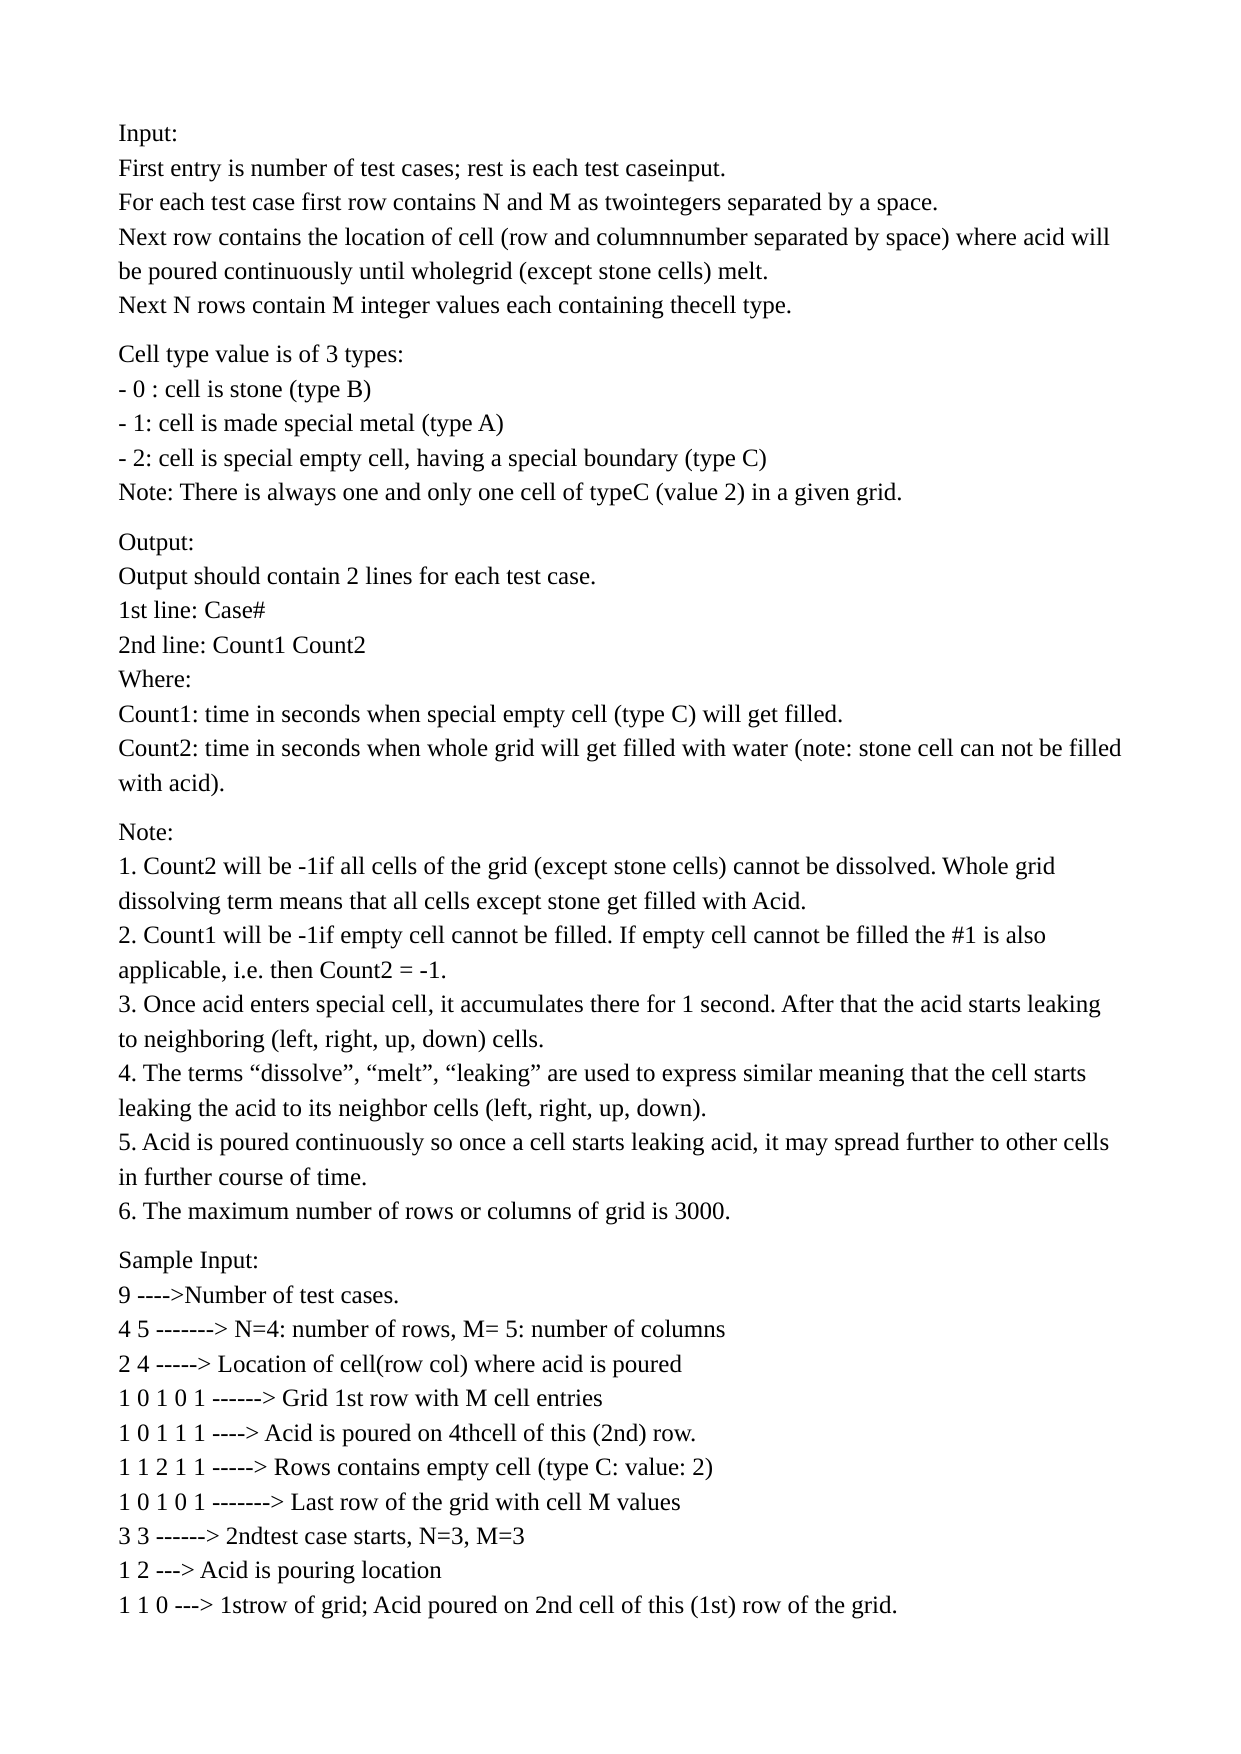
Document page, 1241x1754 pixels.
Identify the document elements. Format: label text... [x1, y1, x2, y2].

text Cell type value is of 3 types: - 0 : cell is stone (type B) - 1: cell is made special metal (type A) - 2: cell is special empty cell, having a special boundary (type C) Note: There is always one and only one cell of typeC (value 2) in a given grid. [118, 339, 1122, 506]
text Input: First entry is number of test cases; rest is each test caseinput. For each test case first row contains N and M as twointegers separated by a space. Next row contains the location of cell (row and columnnumber separated by space) where acid will be poured continuously until wholegrid (except stone cells) melt. Next N rows contain M integer values each containing thecell type. [118, 118, 1122, 319]
text Sample Input: 9 ---->Number of test cases. 4 5 -------> N=4: number of rows, M= 5: number of columns 2 4 -----> Location of cell(row col) where acid is poured 1 0 1 0 1 ------> Grid 1st row with M cell entries 1 0 1 1 1 ----> Acid is poured on 4thcell of this (2nd) row. 1 1 2 1 1 -----> Rows contains empty cell (type C: value: 2) 1 0 1 0 1 -------> Last row of the grid with cell M values 3 3 ------> 2ndtest case starts, N=3, M=3 1 2 ---> Acid is pouring location 1 1 0 ---> 1strow of grid; Acid poured on 2nd cell of this (1st) row of the grid. [118, 1245, 1122, 1619]
text Output: Output should contain 2 lines for each test case. 1st line: Case# 2nd line: Count1 Count2 Where: Count1: time in seconds when special empty cell (type C) will get filled. Count2: time in seconds when whole grid will get filled with water (note: stone cell can not be filled with acid). [118, 527, 1122, 797]
text Note: 1. Count2 will be -1if all cells of the grid (except stone cells) cannot be dissolved. Whole grid dissolving term means that all cells except stone get filled with Acid. 2. Count1 will be -1if empty cell cannot be filled. If empty cell cannot be filled the #1 is also applicable, i.e. then Count2 = -1. 3. Once acid enters special cell, it accumulates there for 1 second. After that the acid starts leaking to neighboring (left, right, up, down) cells. 4. The terms “dissolve”, “melt”, “leaking” are used to express similar meaning that the cell starts leaking the acid to its neighbor cells (left, right, up, down). 5. Acid is poured continuously so once a cell starts leaking acid, it may spread further to other cells in further course of time. 6. The maximum number of rows or columns of grid is 3000. [118, 817, 1122, 1225]
